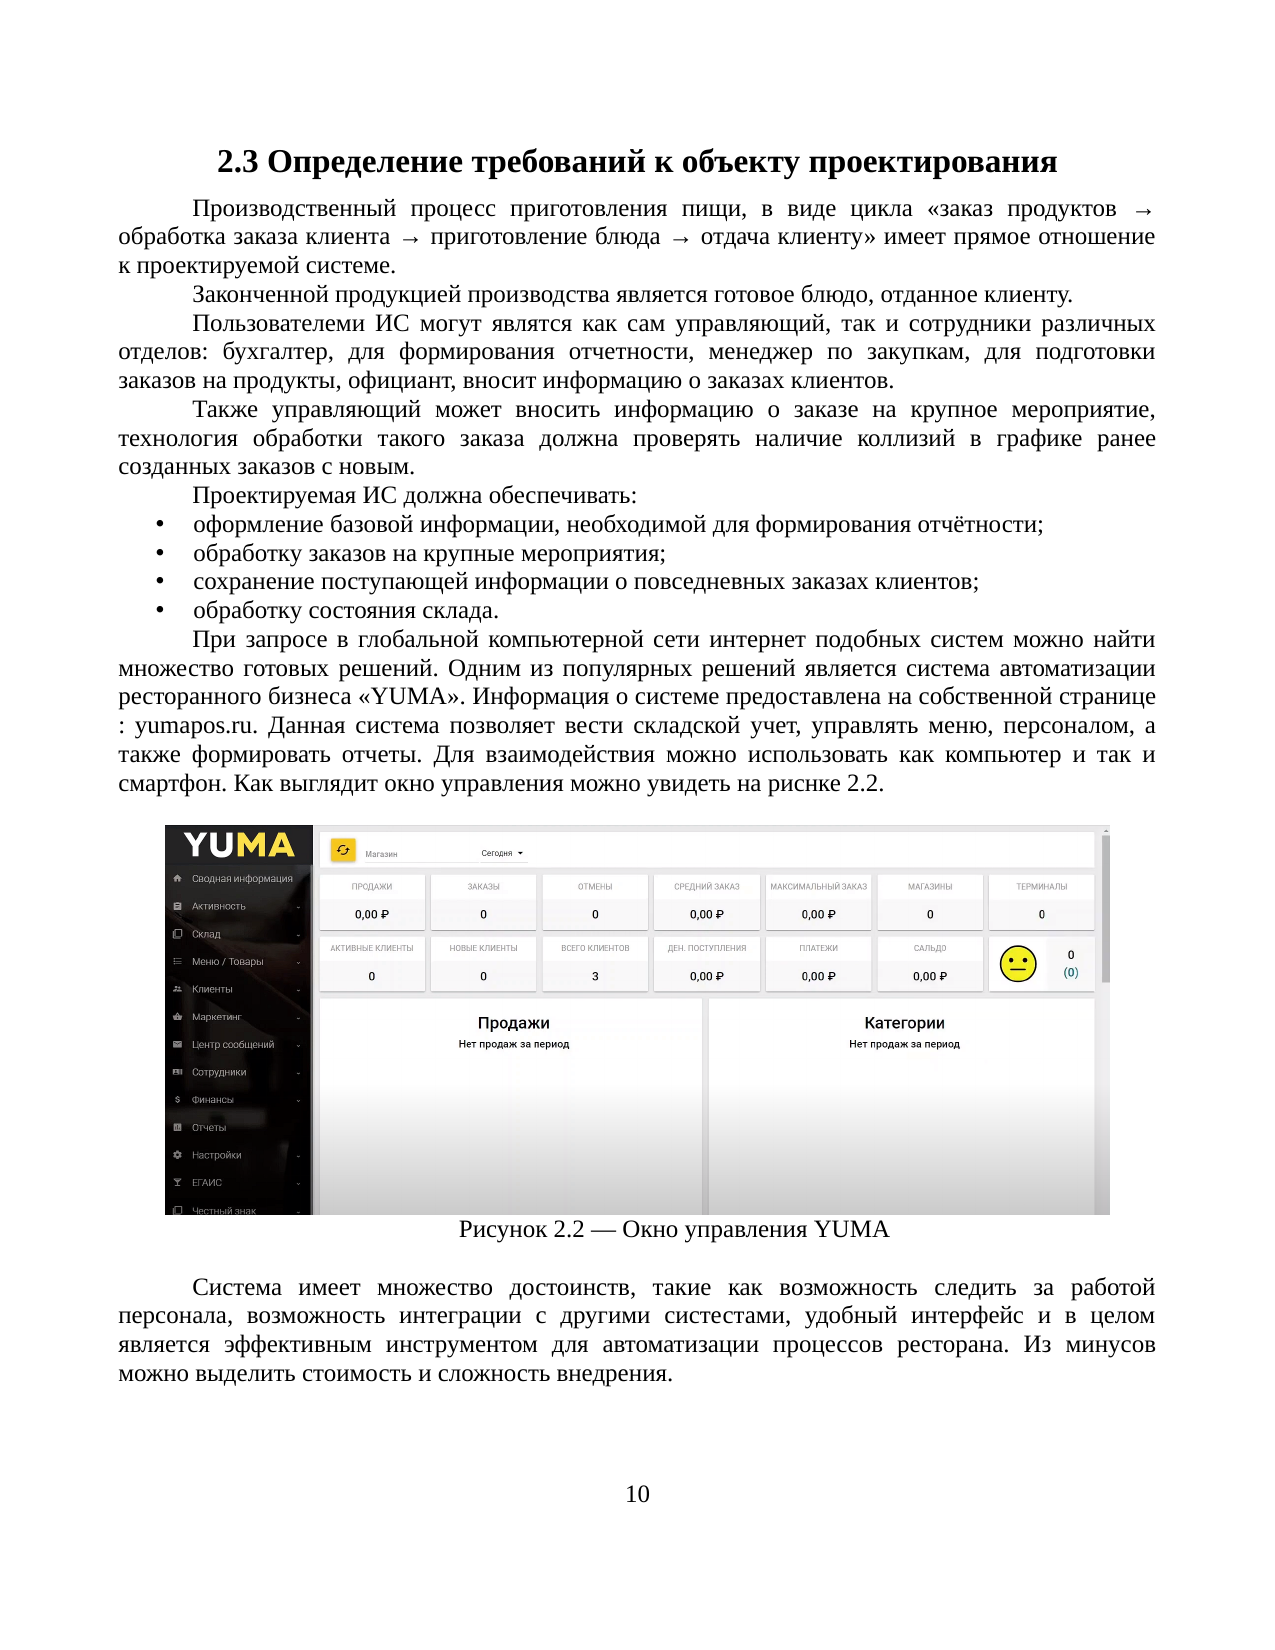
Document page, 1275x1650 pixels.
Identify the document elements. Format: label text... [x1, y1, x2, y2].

text Также управляющий может вносить информацию о заказе на крупное мероприятие, технология обработки такого заказа должна проверять наличие коллизий в графике ранее созданных заказов с новым. [118, 394, 1157, 480]
text Система имеет множество достоинств, такие как возможность следить за работой персонала, возможность интеграции с другими систестами, удобный интерфейс и в целом является эффективным инструментом для автоматизации процессов ресторана. Из минусов можно выделить стоимость и сложность внедрения. [118, 1272, 1157, 1387]
picture [165, 825, 1110, 1215]
list оформление базовой информации, необходимой для формирования отчётности; [156, 509, 1157, 538]
list сохранение поступающей информации о повседневных заказах клиентов; [156, 566, 1157, 595]
text Пользователеми ИС могут являтся как сам управляющий, так и сотрудники различных отделов: бухгалтер, для формирования отчетности, менеджер по закупкам, для подготовки заказов на продукты, официант, вносит информацию о заказах клиентов. [118, 308, 1157, 394]
list обработку состояния склада. [156, 595, 1157, 624]
list обработку заказов на крупные мероприятия; [156, 538, 1157, 566]
text Рисунок 2.2 — Окно управления YUMA [118, 825, 1157, 1243]
text При запросе в глобальной компьютерной сети интернет подобных систем можно найти множество готовых решений. Одним из популярных решений является система автоматизации ресторанного бизнеса «YUMA». Информация о системе предоставлена на собственной странице : yumapos.ru. Данная система позволяет вести складской учет, управлять меню, персоналом, а также формировать отчеты. Для взаимодействия можно использовать как компьютер и так и смартфон. Как выглядит окно управления можно увидеть на риснке 2.2. [118, 624, 1157, 796]
subtitle 2.3 Определение требований к объекту проектирования [118, 142, 1157, 180]
text Законченной продукцией производства является готовое блюдо, отданное клиенту. [118, 279, 1157, 308]
text Производственный процесс приготовления пищи, в виде цикла «заказ продуктов → обработка заказа клиента → приготовление блюда → отдача клиенту» имеет прямое отношение к проектируемой системе. [118, 193, 1157, 279]
text Проектируемая ИС должна обеспечивать: [118, 480, 1157, 509]
